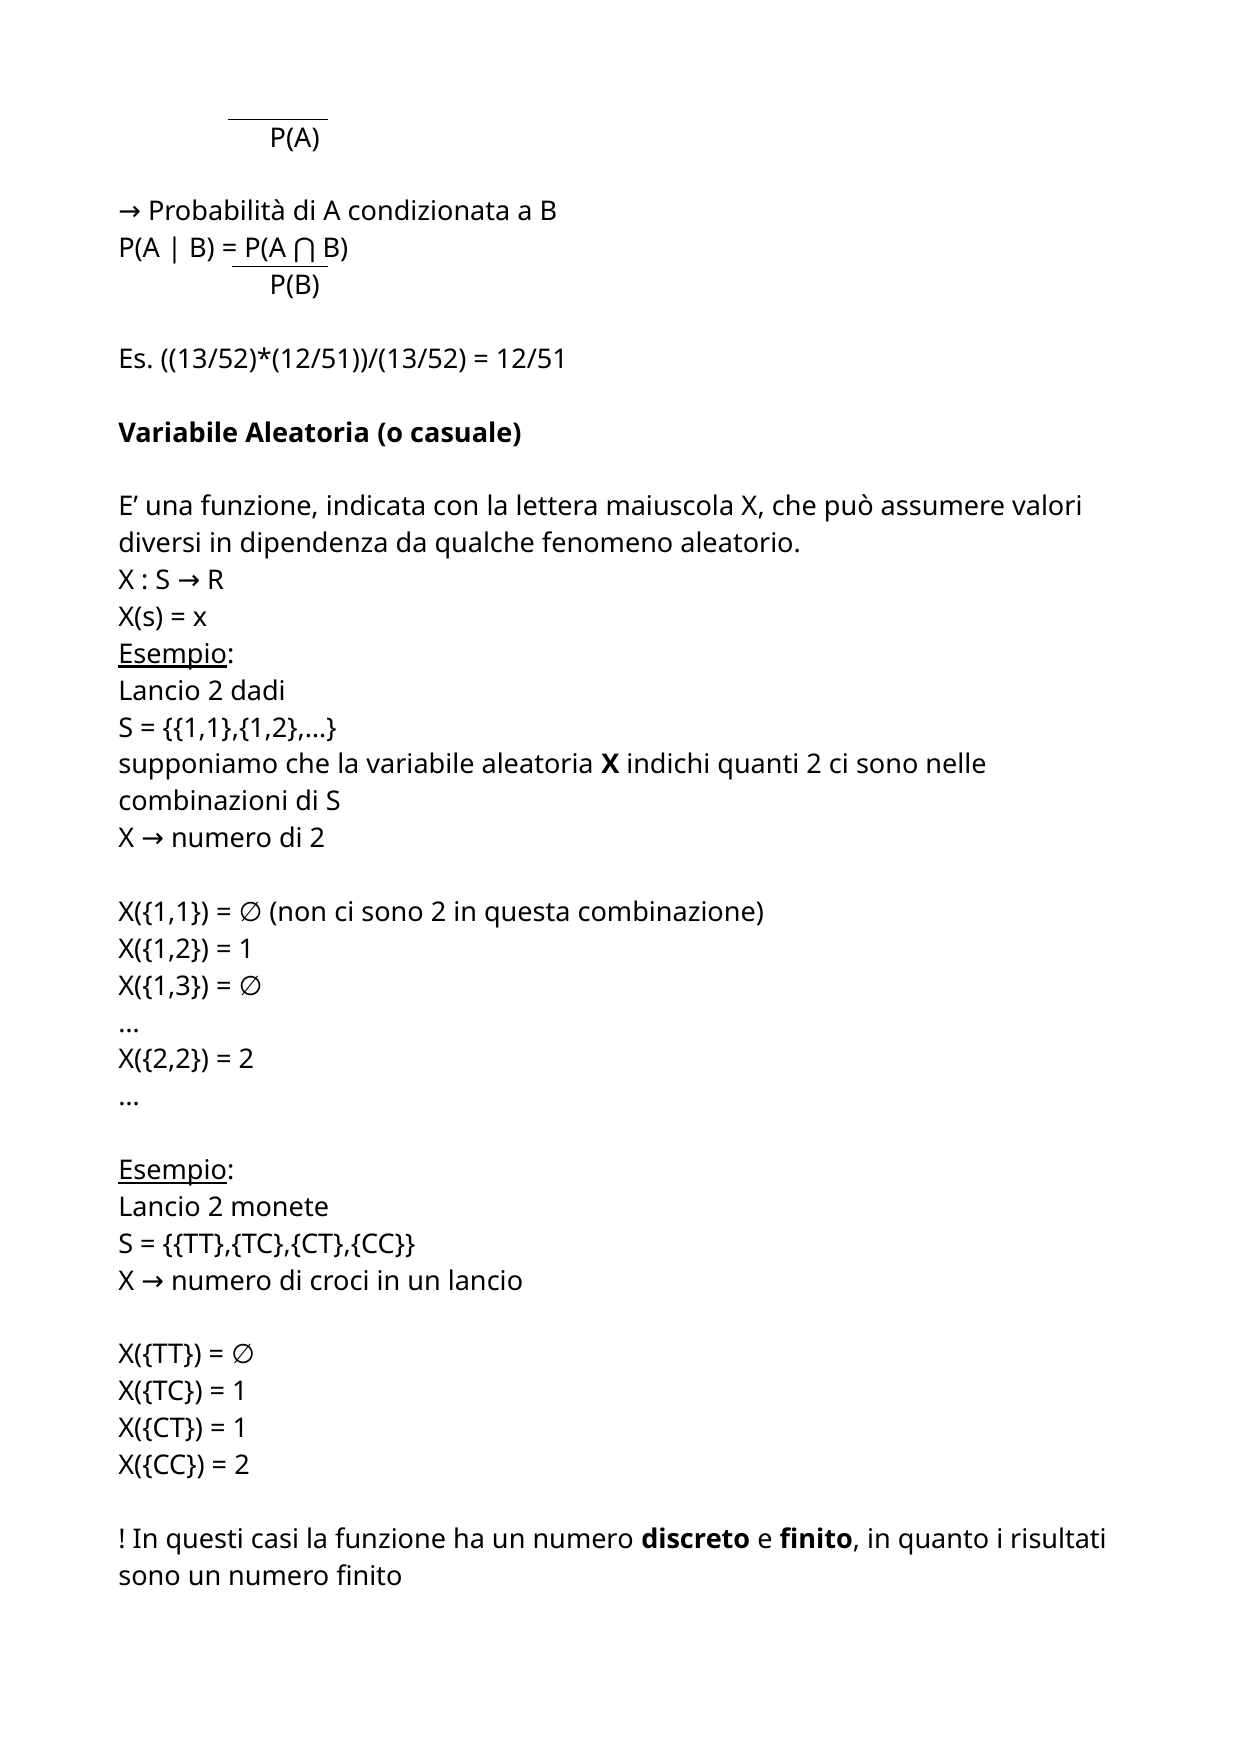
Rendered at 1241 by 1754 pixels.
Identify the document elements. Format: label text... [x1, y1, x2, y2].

text P(A | B) = P(A ⋂ B) [118, 229, 1122, 266]
text X : S → R [118, 561, 1122, 597]
text X({TT}) = ∅ [118, 1335, 1122, 1372]
text X → numero di 2 [118, 819, 1122, 856]
text S = {{TT},{TC},{CT},{CC}} [118, 1224, 1122, 1261]
text X({1,1}) = ∅ (non ci sono 2 in questa combinazione) [118, 892, 1122, 929]
text ! In questi casi la funzione ha un numero discreto e finito, in quanto i risultati sono un numero finito [118, 1519, 1122, 1593]
text X({TC}) = 1 [118, 1372, 1122, 1409]
text Variabile Aleatoria (o casuale) [118, 413, 1122, 450]
text Lancio 2 monete [118, 1187, 1122, 1224]
text X({CT}) = 1 [118, 1409, 1122, 1446]
text P(B) [118, 266, 1122, 302]
text X({2,2}) = 2 [118, 1040, 1122, 1077]
text Esempio: [118, 1151, 1122, 1187]
text Es. ((13/52)*(12/51))/(13/52) = 12/51 [118, 339, 1122, 376]
text … [118, 1077, 1122, 1114]
text supponiamo che la variabile aleatoria X indichi quanti 2 ci sono nelle combinazioni di S [118, 745, 1122, 819]
text X → numero di croci in un lancio [118, 1261, 1122, 1298]
text E’ una funzione, indicata con la lettera maiuscola X, che può assumere valori diversi in dipendenza da qualche fenomeno aleatorio. [118, 487, 1122, 561]
text S = {{1,1},{1,2},…} [118, 708, 1122, 745]
text P(A) [118, 118, 1122, 155]
text Esempio: [118, 634, 1122, 671]
text X({1,2}) = 1 [118, 929, 1122, 966]
text X({1,3}) = ∅ [118, 966, 1122, 1003]
text X(s) = x [118, 597, 1122, 634]
text → Probabilità di A condizionata a B [118, 192, 1122, 229]
text … [118, 1003, 1122, 1040]
text X({CC}) = 2 [118, 1446, 1122, 1482]
text Lancio 2 dadi [118, 671, 1122, 708]
